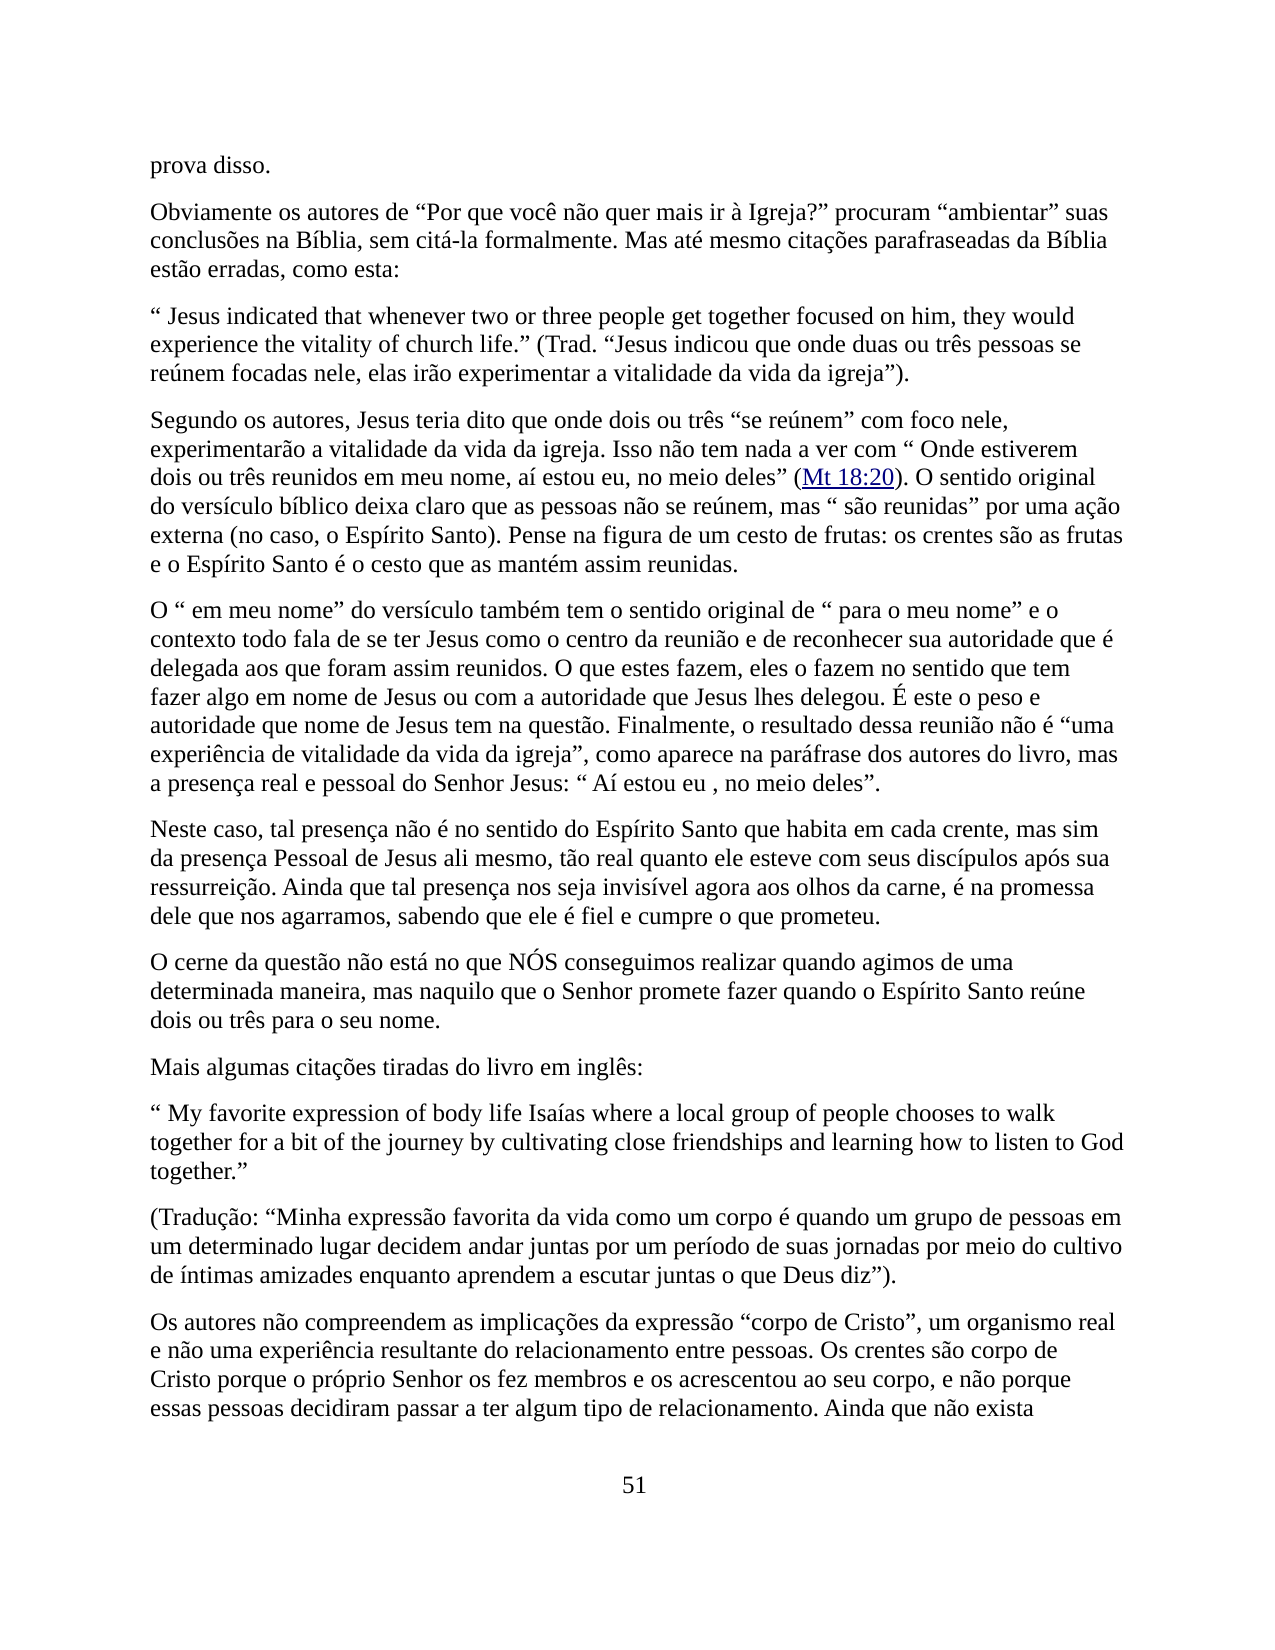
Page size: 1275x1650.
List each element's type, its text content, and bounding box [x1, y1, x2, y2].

text O “ em meu nome” do versículo também tem o sentido original de “ para o meu nome” e o contexto todo fala de se ter Jesus como o centro da reunião e de reconhecer sua autoridade que é delegada aos que foram assim reunidos. O que estes fazem, eles o fazem no sentido que tem fazer algo em nome de Jesus ou com a autoridade que Jesus lhes delegou. É este o peso e autoridade que nome de Jesus tem na questão. Finalmente, o resultado dessa reunião não é “uma experiência de vitalidade da vida da igreja”, como aparece na paráfrase dos autores do livro, mas a presença real e pessoal do Senhor Jesus: “ Aí estou eu , no meio deles”. [150, 595, 1125, 797]
text (Tradução: “Minha expressão favorita da vida como um corpo é quando um grupo de pessoas em um determinado lugar decidem andar juntas por um período de suas jornadas por meio do cultivo de íntimas amizades enquanto aprendem a escutar juntas o que Deus diz”). [150, 1202, 1125, 1289]
text Neste caso, tal presença não é no sentido do Espírito Santo que habita em cada crente, mas sim da presença Pessoal de Jesus ali mesmo, tão real quanto ele esteve com seus discípulos após sua ressurreição. Ainda que tal presença nos seja invisível agora aos olhos da carne, é na promessa dele que nos agarramos, sabendo que ele é fiel e cumpre o que prometeu. [150, 814, 1125, 929]
text Obviamente os autores de “Por que você não quer mais ir à Igreja?” procuram “ambientar” suas conclusões na Bíblia, sem citá-la formalmente. Mas até mesmo citações parafraseadas da Bíblia estão erradas, como esta: [150, 197, 1125, 283]
text prova disso. [150, 150, 1125, 179]
text Mais algumas citações tiradas do livro em inglês: [150, 1052, 1125, 1080]
text “ My favorite expression of body life Isaías where a local group of people chooses to walk together for a bit of the journey by cultivating close friendships and learning how to listen to God together.” [150, 1098, 1125, 1184]
text O cerne da questão não está no que NÓS conseguimos realizar quando agimos de uma determinada maneira, mas naquilo que o Senhor promete fazer quando o Espírito Santo reúne dois ou três para o seu nome. [150, 947, 1125, 1034]
text Os autores não compreendem as implicações da expressão “corpo de Cristo”, um organismo real e não uma experiência resultante do relacionamento entre pessoas. Os crentes são corpo de Cristo porque o próprio Senhor os fez membros e os acrescentou ao seu corpo, e não porque essas pessoas decidiram passar a ter algum tipo de relacionamento. Ainda que não exista [150, 1307, 1125, 1422]
text Segundo os autores, Jesus teria dito que onde dois ou três “se reúnem” com foco nele, experimentarão a vitalidade da vida da igreja. Isso não tem nada a ver com “ Onde estiverem dois ou três reunidos em meu nome, aí estou eu, no meio deles” (Mt 18:20). O sentido original do versículo bíblico deixa claro que as pessoas não se reúnem, mas “ são reunidas” por uma ação externa (no caso, o Espírito Santo). Pense na figura de um cesto de frutas: os crentes são as frutas e o Espírito Santo é o cesto que as mantém assim reunidas. [150, 405, 1125, 577]
text “ Jesus indicated that whenever two or three people get together focused on him, they would experience the vitality of church life.” (Trad. “Jesus indicou que onde duas ou três pessoas se reúnem focadas nele, elas irão experimentar a vitalidade da vida da igreja”). [150, 301, 1125, 387]
